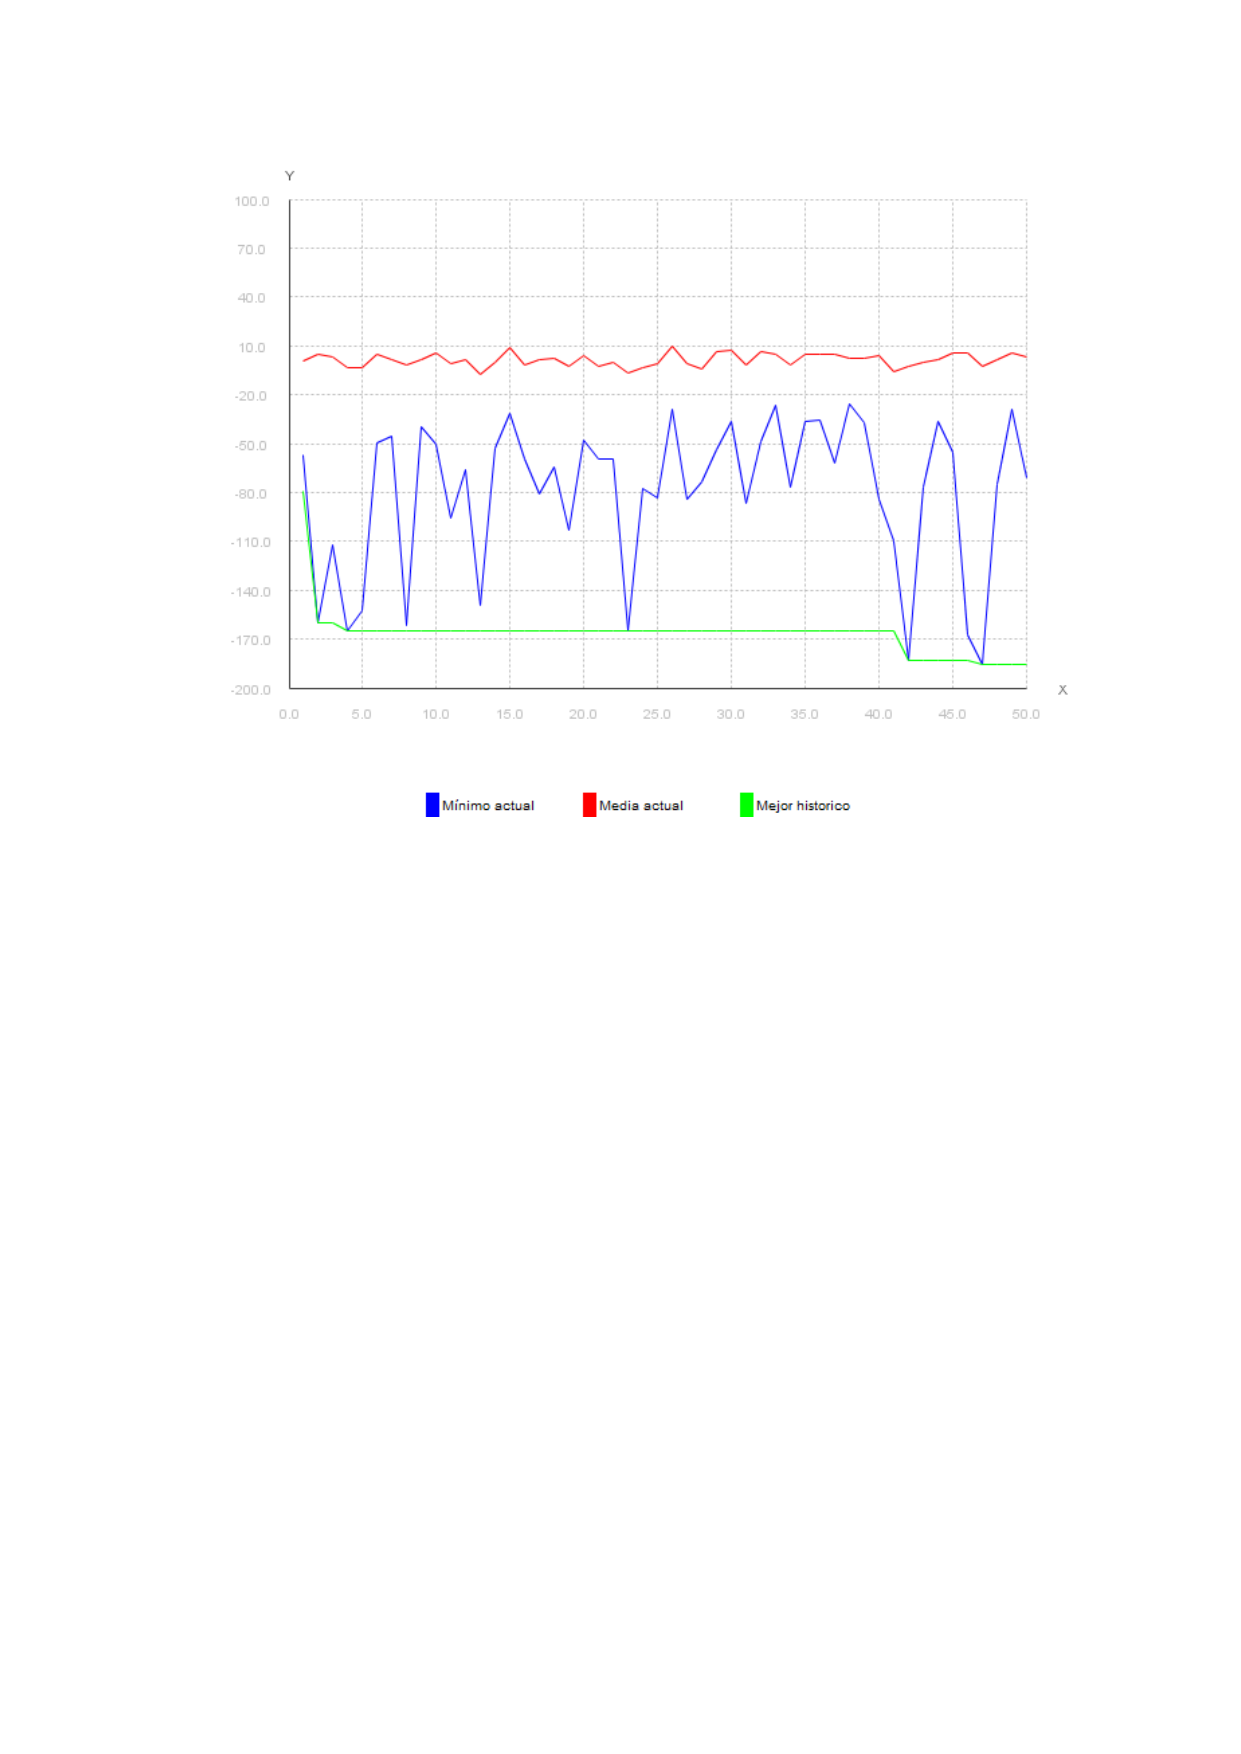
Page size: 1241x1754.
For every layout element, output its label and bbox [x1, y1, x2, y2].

picture [214, 147, 1099, 817]
